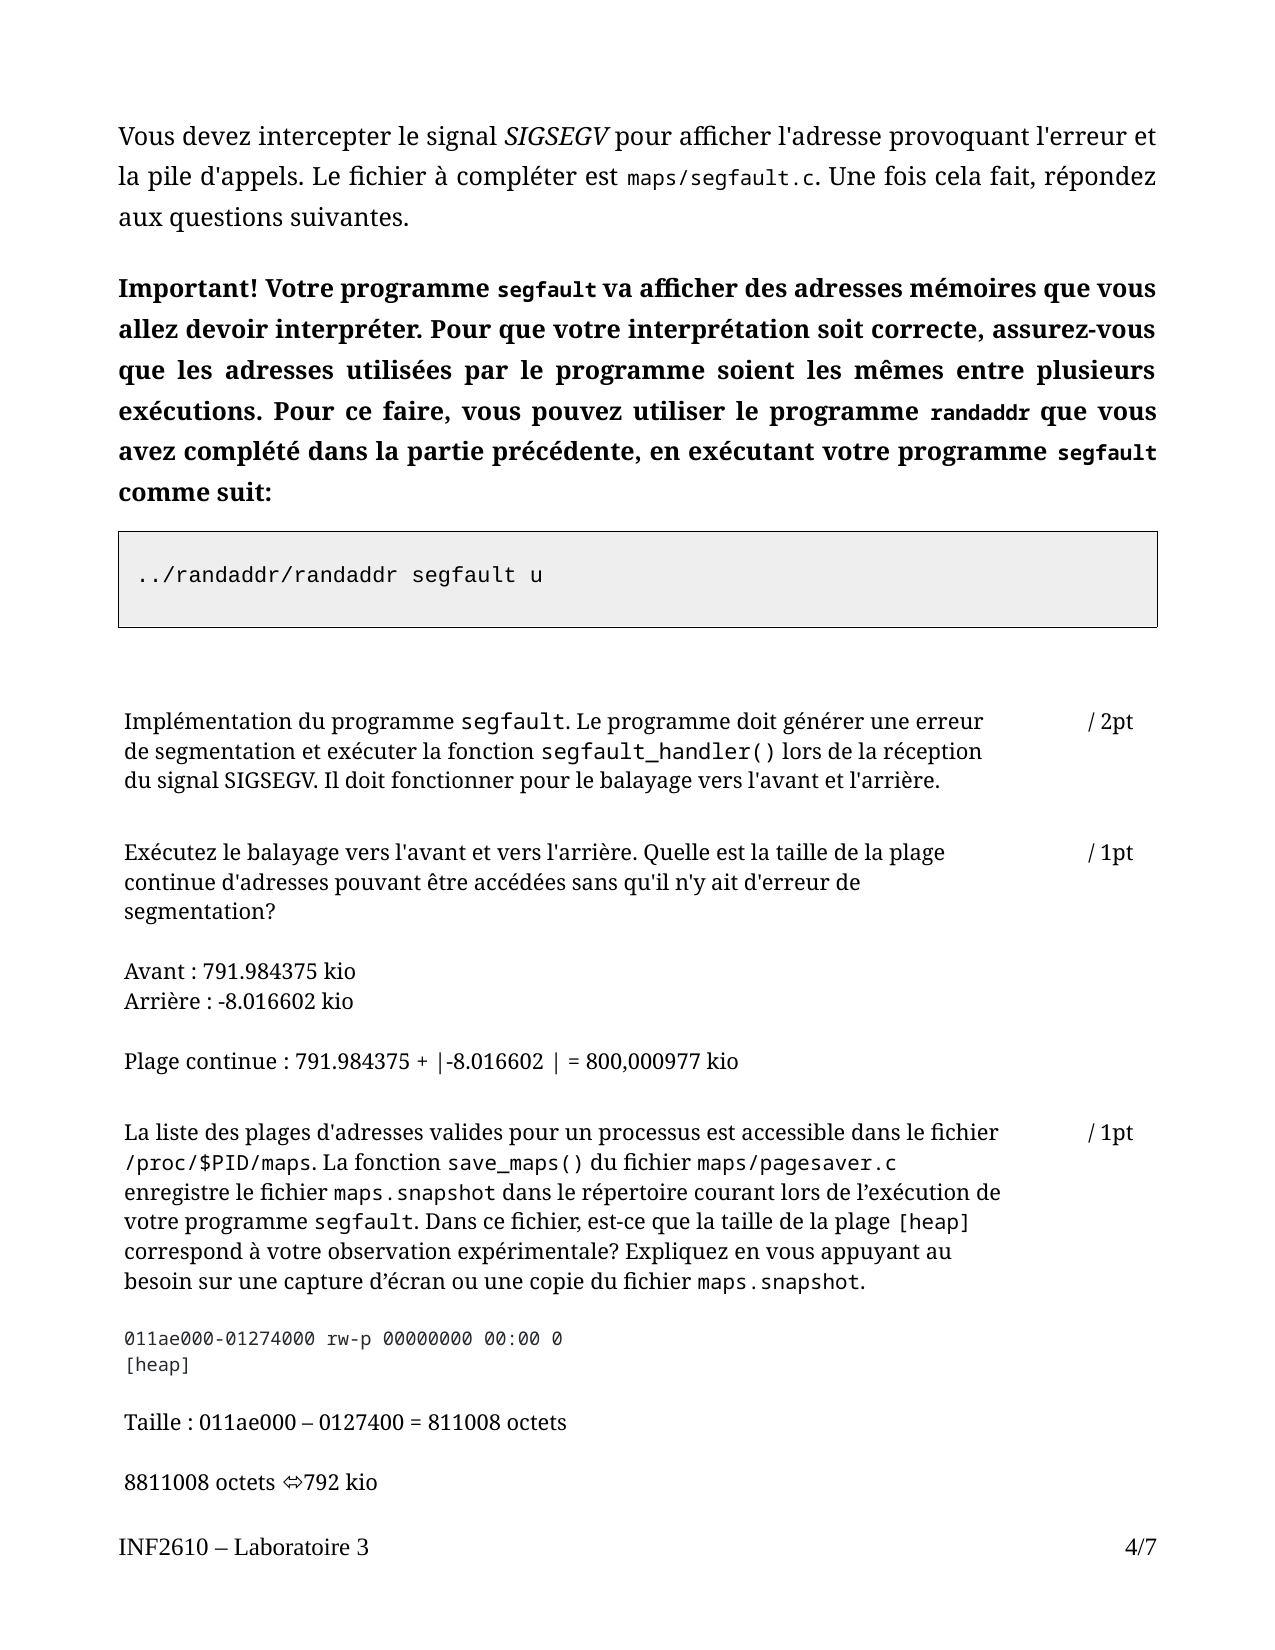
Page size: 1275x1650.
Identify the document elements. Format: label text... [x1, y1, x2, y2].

table_cell La liste des plages d'adresses valides pour un processus est accessible dans le fichier /proc/$PID/maps. La fonction save_maps() du fichier maps/pagesaver.c enregistre le fichier maps.snapshot dans le répertoire courant lors de l’exécution de votre programme segfault. Dans ce fichier, est-ce que la taille de la plage [heap] correspond à votre observation expérimentale? Expliquez en vous appuyant au besoin sur une capture d’écran ou une copie du fichier maps.snapshot. 011ae000-01274000 rw-p 00000000 00:00 0 [heap] Taille : 011ae000 – 0127400 = 811008 octets 8811008 octets 792 kio [118, 1096, 1007, 1517]
table_header [1008, 685, 1077, 816]
table_header / 2pt [1077, 685, 1157, 816]
table_cell / 1pt [1077, 816, 1157, 1096]
text Important! Votre programme segfault va afficher des adresses mémoires que vous allez devoir interpréter. Pour que votre interprétation soit correcte, assurez-vous que les adresses utilisées par le programme soient les mêmes entre plusieurs exécutions. Pour ce faire, vous pouvez utiliser le programme randaddr que vous avez complété dans la partie précédente, en exécutant votre programme segfault comme suit: [118, 271, 1157, 509]
table_header Implémentation du programme segfault. Le programme doit générer une erreur de segmentation et exécuter la fonction segfault_handler() lors de la réception du signal SIGSEGV. Il doit fonctionner pour le balayage vers l'avant et l'arrière. [118, 685, 1007, 816]
table_header ../randaddr/randaddr segfault u [119, 532, 1157, 626]
table_cell [1008, 1096, 1077, 1517]
table_cell Exécutez le balayage vers l'avant et vers l'arrière. Quelle est la taille de la plage continue d'adresses pouvant être accédées sans qu'il n'y ait d'erreur de segmentation? Avant : 791.984375 kio Arrière : -8.016602 kio Plage continue : 791.984375 + |-8.016602 | = 800,000977 kio [118, 816, 1007, 1096]
text Vous devez intercepter le signal SIGSEGV pour afficher l'adresse provoquant l'erreur et la pile d'appels. Le fichier à compléter est maps/segfault.c. Une fois cela fait, répondez aux questions suivantes. [118, 118, 1157, 234]
table_cell / 1pt [1077, 1096, 1157, 1517]
table_cell [1008, 816, 1077, 1096]
